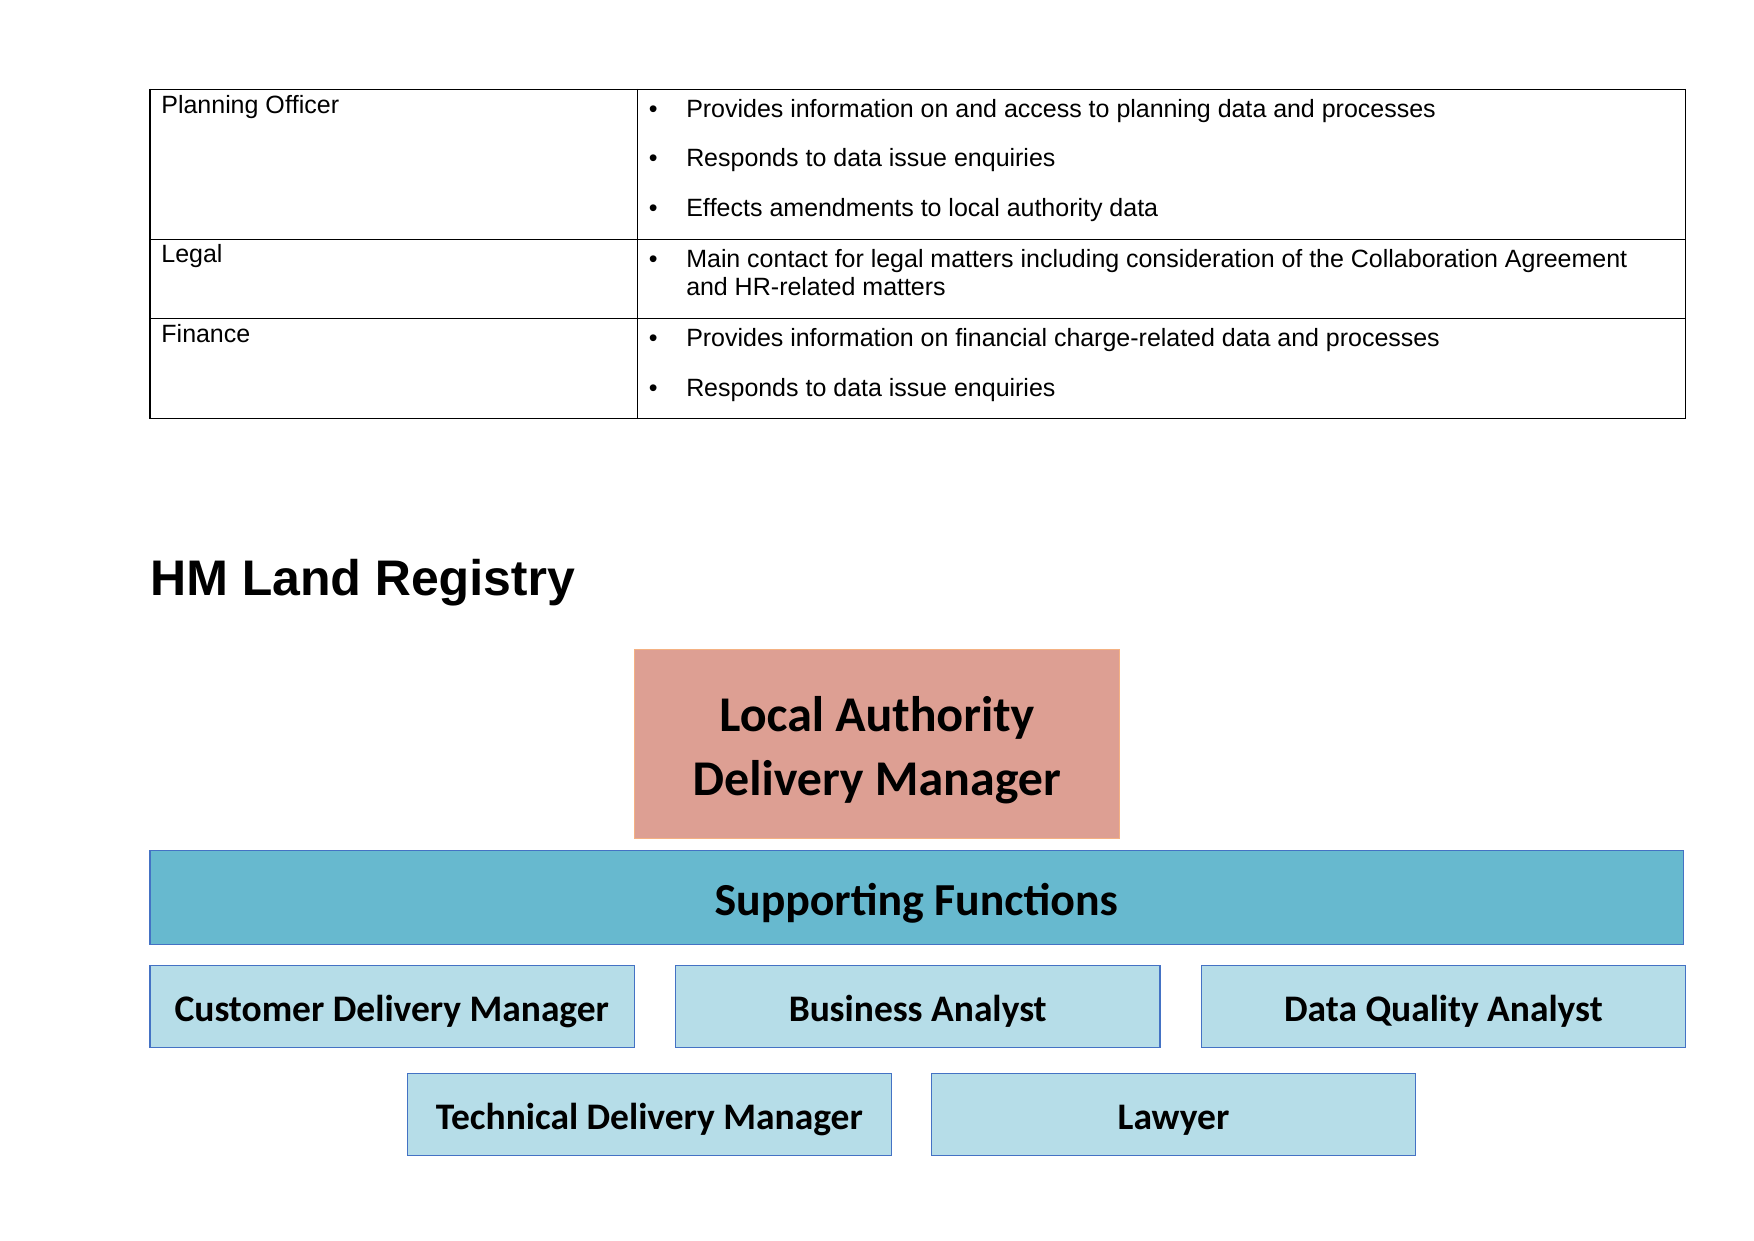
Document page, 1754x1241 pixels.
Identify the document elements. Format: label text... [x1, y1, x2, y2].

table_cell Main contact for legal matters including consideration of the Collaboration Agreement and HR-related matters [638, 240, 1685, 318]
table_cell Planning Officer [151, 90, 637, 238]
table_cell Finance [151, 319, 637, 418]
text HM Land Registry [150, 548, 1604, 606]
table_cell Provides information on financial charge-related data and processes Responds to data issue enquiries [638, 319, 1685, 418]
table_cell Provides information on and access to planning data and processes Responds to data issue enquiries Effects amendments to local authority data [638, 90, 1685, 238]
table_cell Legal [151, 240, 637, 318]
